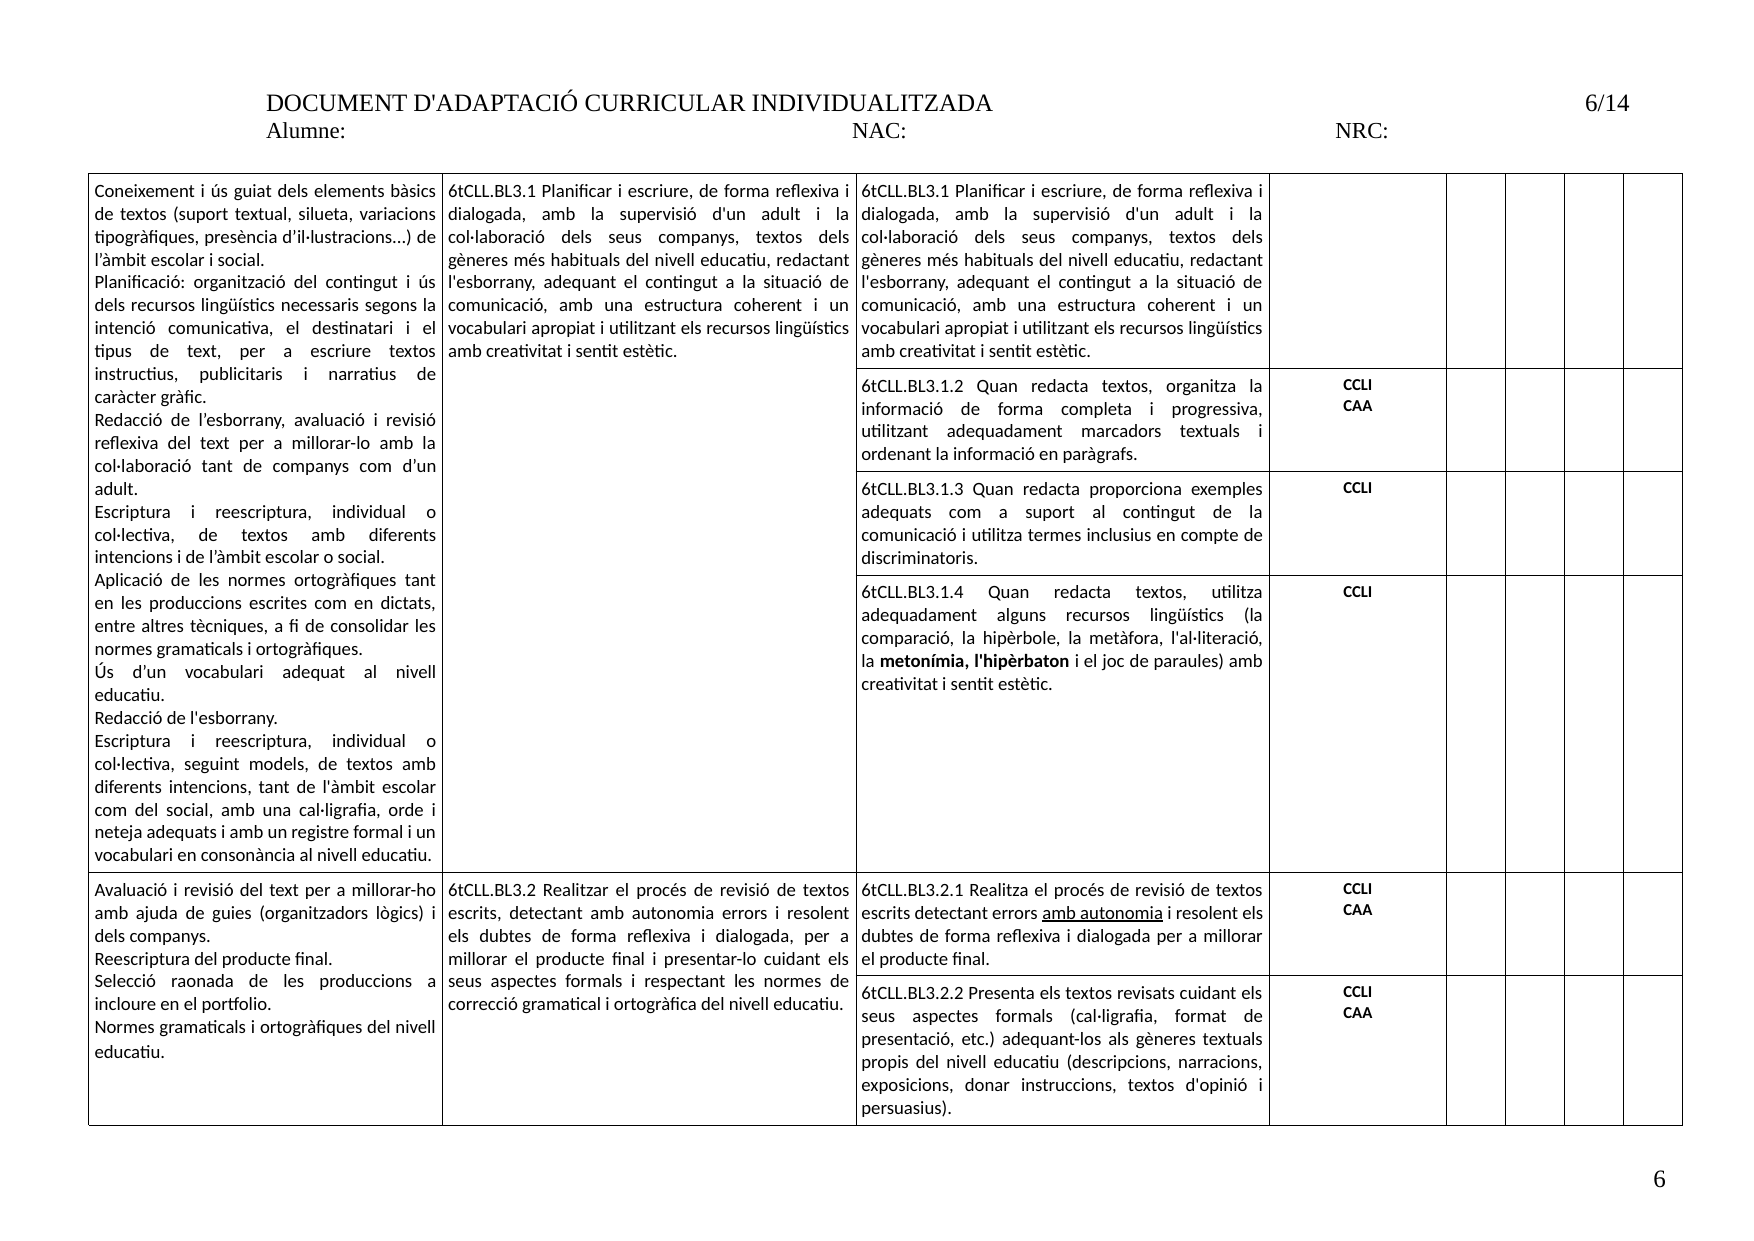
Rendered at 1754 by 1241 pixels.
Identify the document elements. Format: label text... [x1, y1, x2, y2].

table_cell [1506, 472, 1564, 574]
table_cell [1270, 174, 1446, 368]
table_cell [1447, 174, 1505, 368]
table_cell 6tCLL.BL3.1.2 Quan redacta textos, organitza la informació de forma completa i progressiva, utilitzant adequadament marcadors textuals i ordenant la informació en paràgrafs. [857, 369, 1269, 471]
table_cell CCLI [1270, 576, 1446, 872]
table_cell CCLI [1270, 472, 1446, 574]
table_cell CCLI CAA [1270, 873, 1446, 975]
table_cell 6tCLL.BL3.1.3 Quan redacta proporciona exemples adequats com a suport al contingut de la comunicació i utilitza termes inclusius en compte de discriminatoris. [857, 472, 1269, 574]
table_cell [1565, 174, 1623, 368]
table_cell 6tCLL.BL3.1 Planificar i escriure, de forma reflexiva i dialogada, amb la supervisió d'un adult i la col·laboració dels seus companys, textos dels gèneres més habituals del nivell educatiu, redactant l'esborrany, adequant el contingut a la situació de comunicació, amb una estructura coherent i un vocabulari apropiat i utilitzant els recursos lingüístics amb creativitat i sentit estètic. [443, 174, 856, 872]
table_cell [1506, 174, 1564, 368]
table_cell CCLI CAA [1270, 976, 1446, 1124]
table_cell [1506, 369, 1564, 471]
table_cell [1624, 576, 1682, 872]
table_cell [1624, 873, 1682, 975]
table_cell [1565, 369, 1623, 471]
table_cell Coneixement i ús guiat dels elements bàsics de textos (suport textual, silueta, variacions tipogràfiques, presència d’il·lustracions...) de l’àmbit escolar i social. Planificació: organització del contingut i ús dels recursos lingüístics necessaris segons la intenció comunicativa, el destinatari i el tipus de text, per a escriure textos instructius, publicitaris i narratius de caràcter gràfic. Redacció de l’esborrany, avaluació i revisió reflexiva del text per a millorar-lo amb la col·laboració tant de companys com d’un adult. Escriptura i reescriptura, individual o col·lectiva, de textos amb diferents intencions i de l’àmbit escolar o social. Aplicació de les normes ortogràfiques tant en les produccions escrites com en dictats, entre altres tècniques, a fi de consolidar les normes gramaticals i ortogràfiques. Ús d’un vocabulari adequat al nivell educatiu. Redacció de l'esborrany. Escriptura i reescriptura, individual o col·lectiva, seguint models, de textos amb diferents intencions, tant de l'àmbit escolar com del social, amb una cal·ligrafia, orde i neteja adequats i amb un registre formal i un vocabulari en consonància al nivell educatiu. [89, 174, 442, 872]
table_cell [1447, 576, 1505, 872]
table_cell [1565, 472, 1623, 574]
table_cell [1565, 976, 1623, 1124]
table_cell [1506, 976, 1564, 1124]
table_cell 6tCLL.BL3.2.2 Presenta els textos revisats cuidant els seus aspectes formals (cal·ligrafia, format de presentació, etc.) adequant-los als gèneres textuals propis del nivell educatiu (descripcions, narracions, exposicions, donar instruccions, textos d'opinió i persuasius). [857, 976, 1269, 1124]
table_cell [1624, 369, 1682, 471]
table_cell 6tCLL.BL3.1.4 Quan redacta textos, utilitza adequadament alguns recursos lingüístics (la comparació, la hipèrbole, la metàfora, l'al·literació, la metonímia, l'hipèrbaton i el joc de paraules) amb creativitat i sentit estètic. [857, 576, 1269, 872]
table_cell [1624, 174, 1682, 368]
table_cell Avaluació i revisió del text per a millorar-ho amb ajuda de guies (organitzadors lògics) i dels companys. Reescriptura del producte final. Selecció raonada de les produccions a incloure en el portfolio. Normes gramaticals i ortogràfiques del nivell educatiu. [89, 873, 442, 1124]
table_cell [1447, 369, 1505, 471]
table_cell [1447, 976, 1505, 1124]
table_cell [1624, 976, 1682, 1124]
table_cell 6tCLL.BL3.1 Planificar i escriure, de forma reflexiva i dialogada, amb la supervisió d'un adult i la col·laboració dels seus companys, textos dels gèneres més habituals del nivell educatiu, redactant l'esborrany, adequant el contingut a la situació de comunicació, amb una estructura coherent i un vocabulari apropiat i utilitzant els recursos lingüístics amb creativitat i sentit estètic. [857, 174, 1269, 368]
table_cell [1565, 873, 1623, 975]
table_cell [1624, 472, 1682, 574]
table_cell [1506, 576, 1564, 872]
table_cell 6tCLL.BL3.2 Realitzar el procés de revisió de textos escrits, detectant amb autonomia errors i resolent els dubtes de forma reflexiva i dialogada, per a millorar el producte final i presentar-lo cuidant els seus aspectes formals i respectant les normes de correcció gramatical i ortogràfica del nivell educatiu. [443, 873, 856, 1124]
table_cell [1506, 873, 1564, 975]
table_cell [1447, 472, 1505, 574]
table_cell [1565, 576, 1623, 872]
table_cell CCLI CAA [1270, 369, 1446, 471]
table_cell 6tCLL.BL3.2.1 Realitza el procés de revisió de textos escrits detectant errors amb autonomia i resolent els dubtes de forma reflexiva i dialogada per a millorar el producte final. [857, 873, 1269, 975]
table_cell [1447, 873, 1505, 975]
